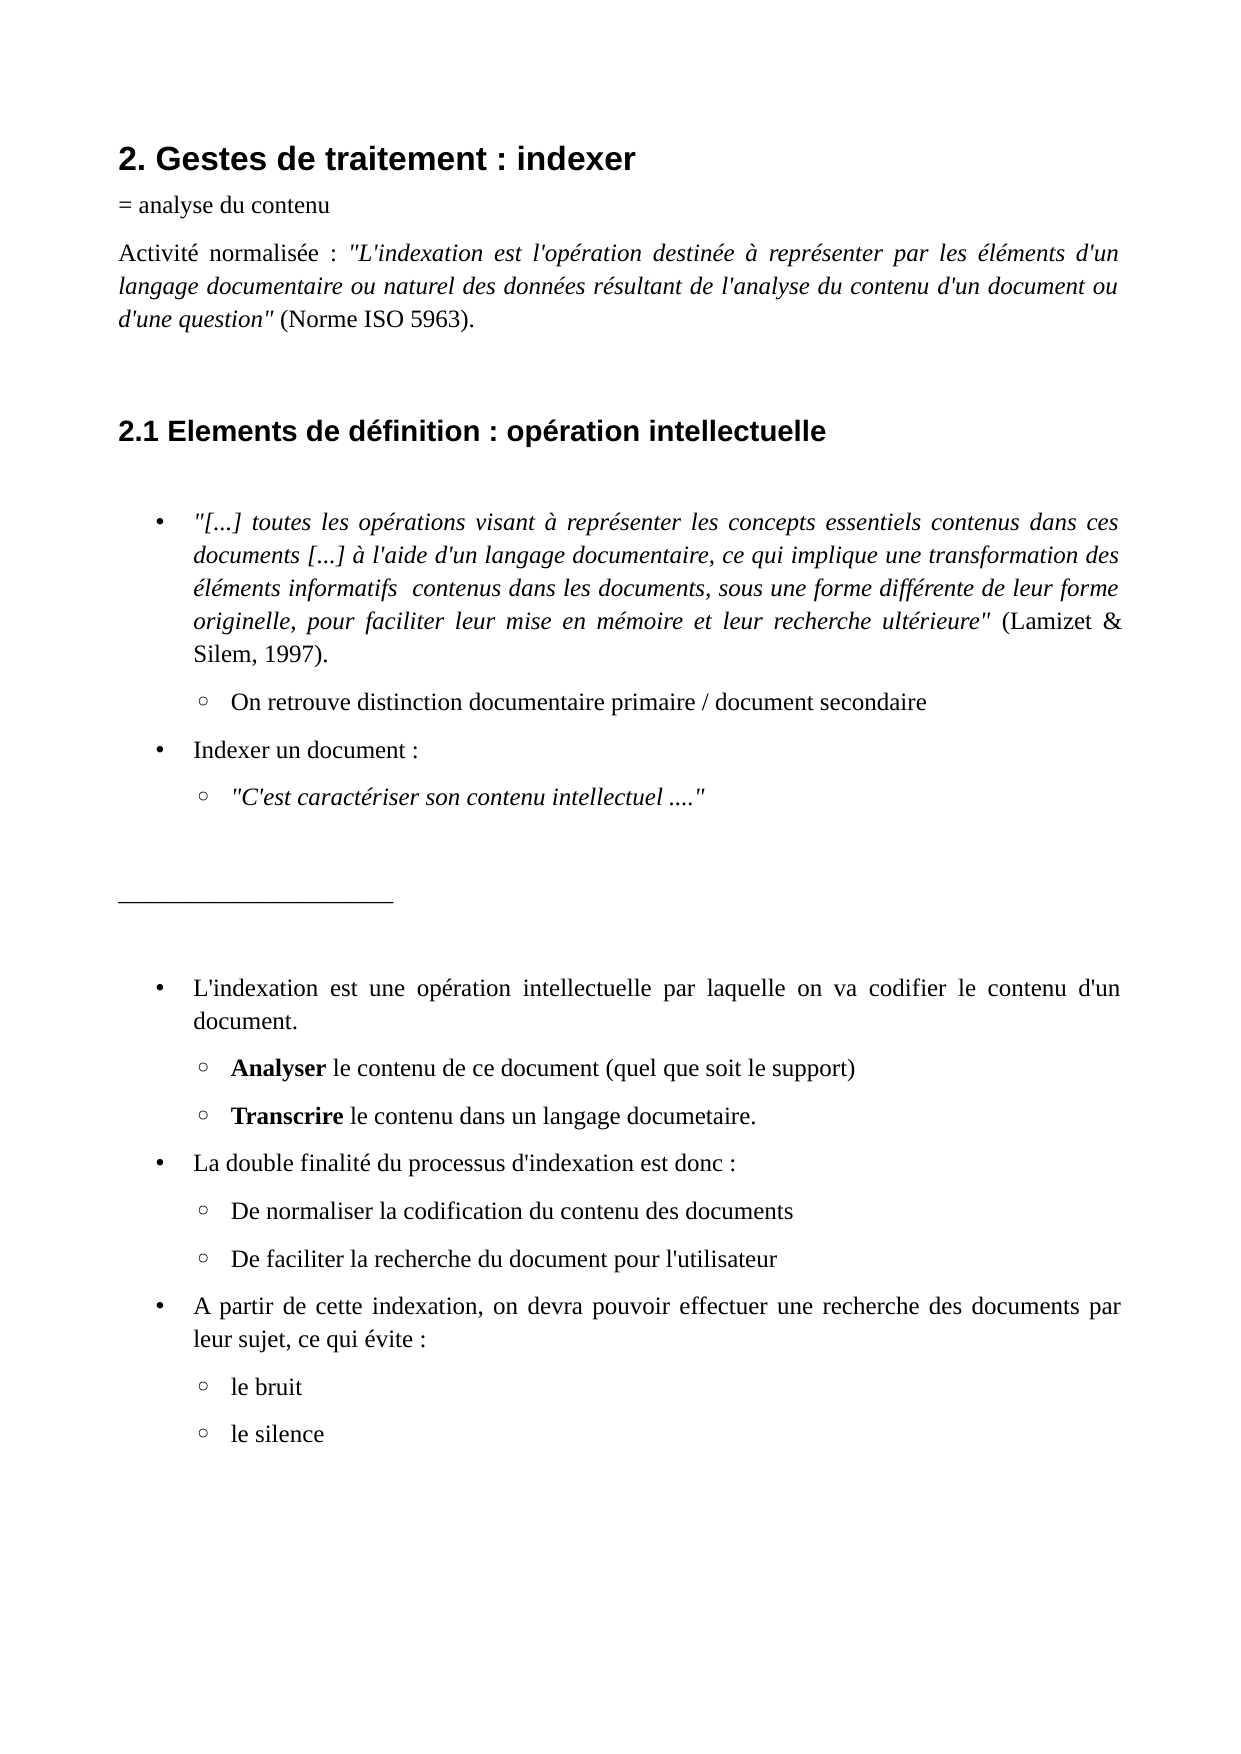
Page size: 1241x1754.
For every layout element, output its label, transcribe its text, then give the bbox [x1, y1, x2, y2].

text Activité normalisée : "L'indexation est l'opération destinée à représenter par les éléments d'un langage documentaire ou naturel des données résultant de l'analyse du contenu d'un document ou d'une question" (Norme ISO 5963). [118, 238, 1122, 332]
subtitle 2. Gestes de traitement : indexer [118, 139, 1122, 178]
list A partir de cette indexation, on devra pouvoir effectuer une recherche des documents par leur sujet, ce qui évite : [156, 1291, 1122, 1353]
list Indexer un document : [156, 735, 1122, 763]
list "[...] toutes les opérations visant à représenter les concepts essentiels contenus dans ces documents [...] à l'aide d'un langage documentaire, ce qui implique une transformation des éléments informatifs contenus dans les documents, sous une forme différente de leur forme originelle, pour faciliter leur mise en mémoire et leur recherche ultérieure" (Lamizet & Silem, 1997). [156, 507, 1122, 668]
list "C'est caractériser son contenu intellectuel ...." [193, 782, 1122, 811]
list De normaliser la codification du contenu des documents [193, 1196, 1122, 1225]
list le silence [193, 1419, 1122, 1448]
list Analyser le contenu de ce document (quel que soit le support) [193, 1053, 1122, 1082]
list De faciliter la recherche du document pour l'utilisateur [193, 1244, 1122, 1272]
list La double finalité du processus d'indexation est donc : [156, 1148, 1122, 1177]
list On retrouve distinction documentaire primaire / document secondaire [193, 687, 1122, 716]
list Transcrire le contenu dans un langage documetaire. [193, 1101, 1122, 1130]
text = analyse du contenu [118, 190, 1122, 219]
list le bruit [193, 1372, 1122, 1401]
subtitle 2.1 Elements de définition : opération intellectuelle [118, 413, 1122, 447]
text ______________________ [118, 877, 1122, 906]
list L'indexation est une opération intellectuelle par laquelle on va codifier le contenu d'un document. [156, 973, 1122, 1034]
